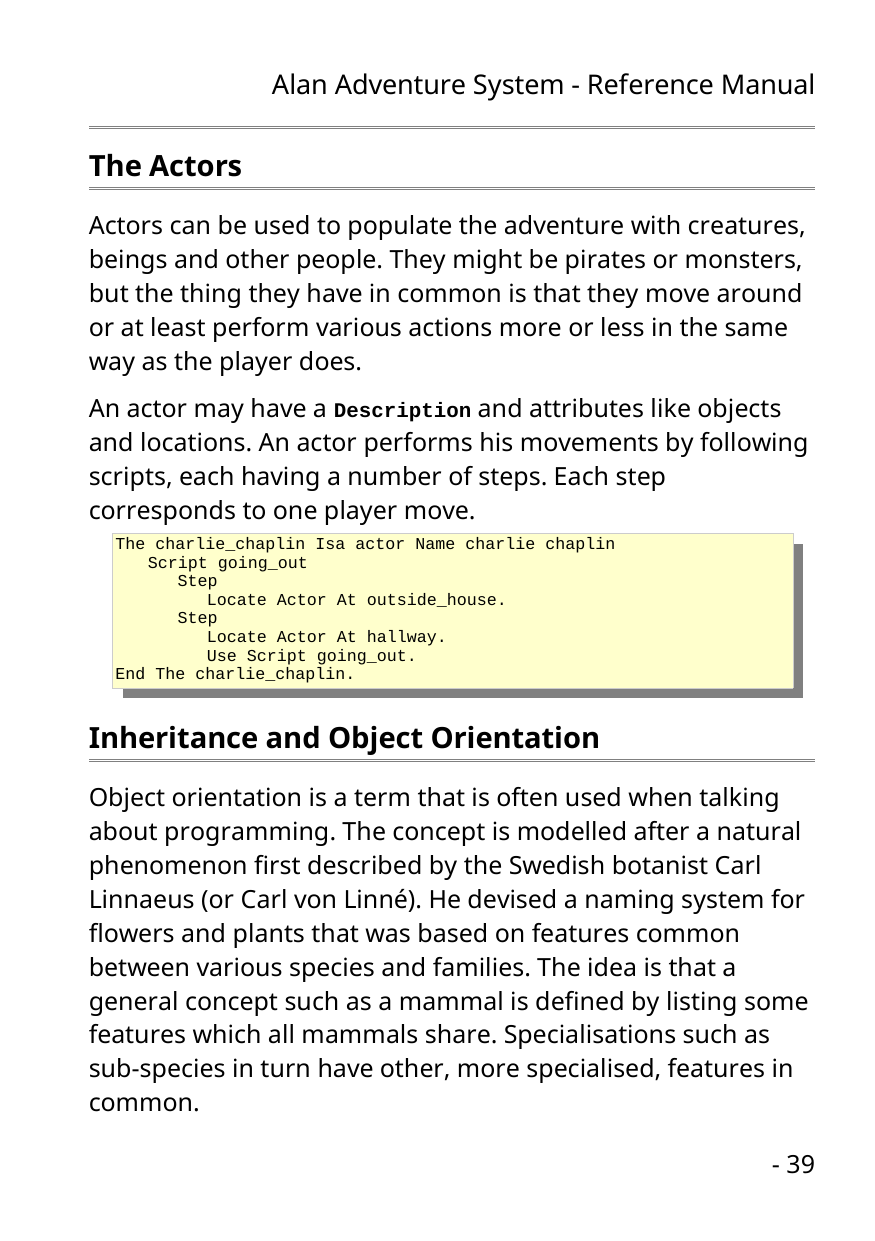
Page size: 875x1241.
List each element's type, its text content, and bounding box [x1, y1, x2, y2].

subtitle Inheritance and Object Orientation [88, 717, 815, 761]
text The charlie_chaplin Isa actor Name charlie chaplin Script going_out Step Locate Actor At outside_house. Step Locate Actor At hallway. Use Script going_out. End The charlie_chaplin. [113, 534, 793, 688]
subtitle The Actors [88, 146, 815, 189]
text An actor may have a Description and attributes like objects and locations. An actor performs his movements by following scripts, each having a number of steps. Each step corresponds to one player move. [88, 391, 815, 527]
text Actors can be used to populate the adventure with creatures, beings and other people. They might be pirates or monsters, but the thing they have in common is that they move around or at least perform various actions more or less in the same way as the player does. [88, 208, 815, 378]
text Object orientation is a term that is often used when talking about programming. The concept is modelled after a natural phenomenon first described by the Swedish botanist Carl Linnaeus (or Carl von Linné). He devised a naming system for flowers and plants that was based on features common between various species and families. The idea is that a general concept such as a mammal is defined by listing some features which all mammals share. Specialisations such as sub-species in turn have other, more specialised, features in common. [88, 780, 815, 1119]
